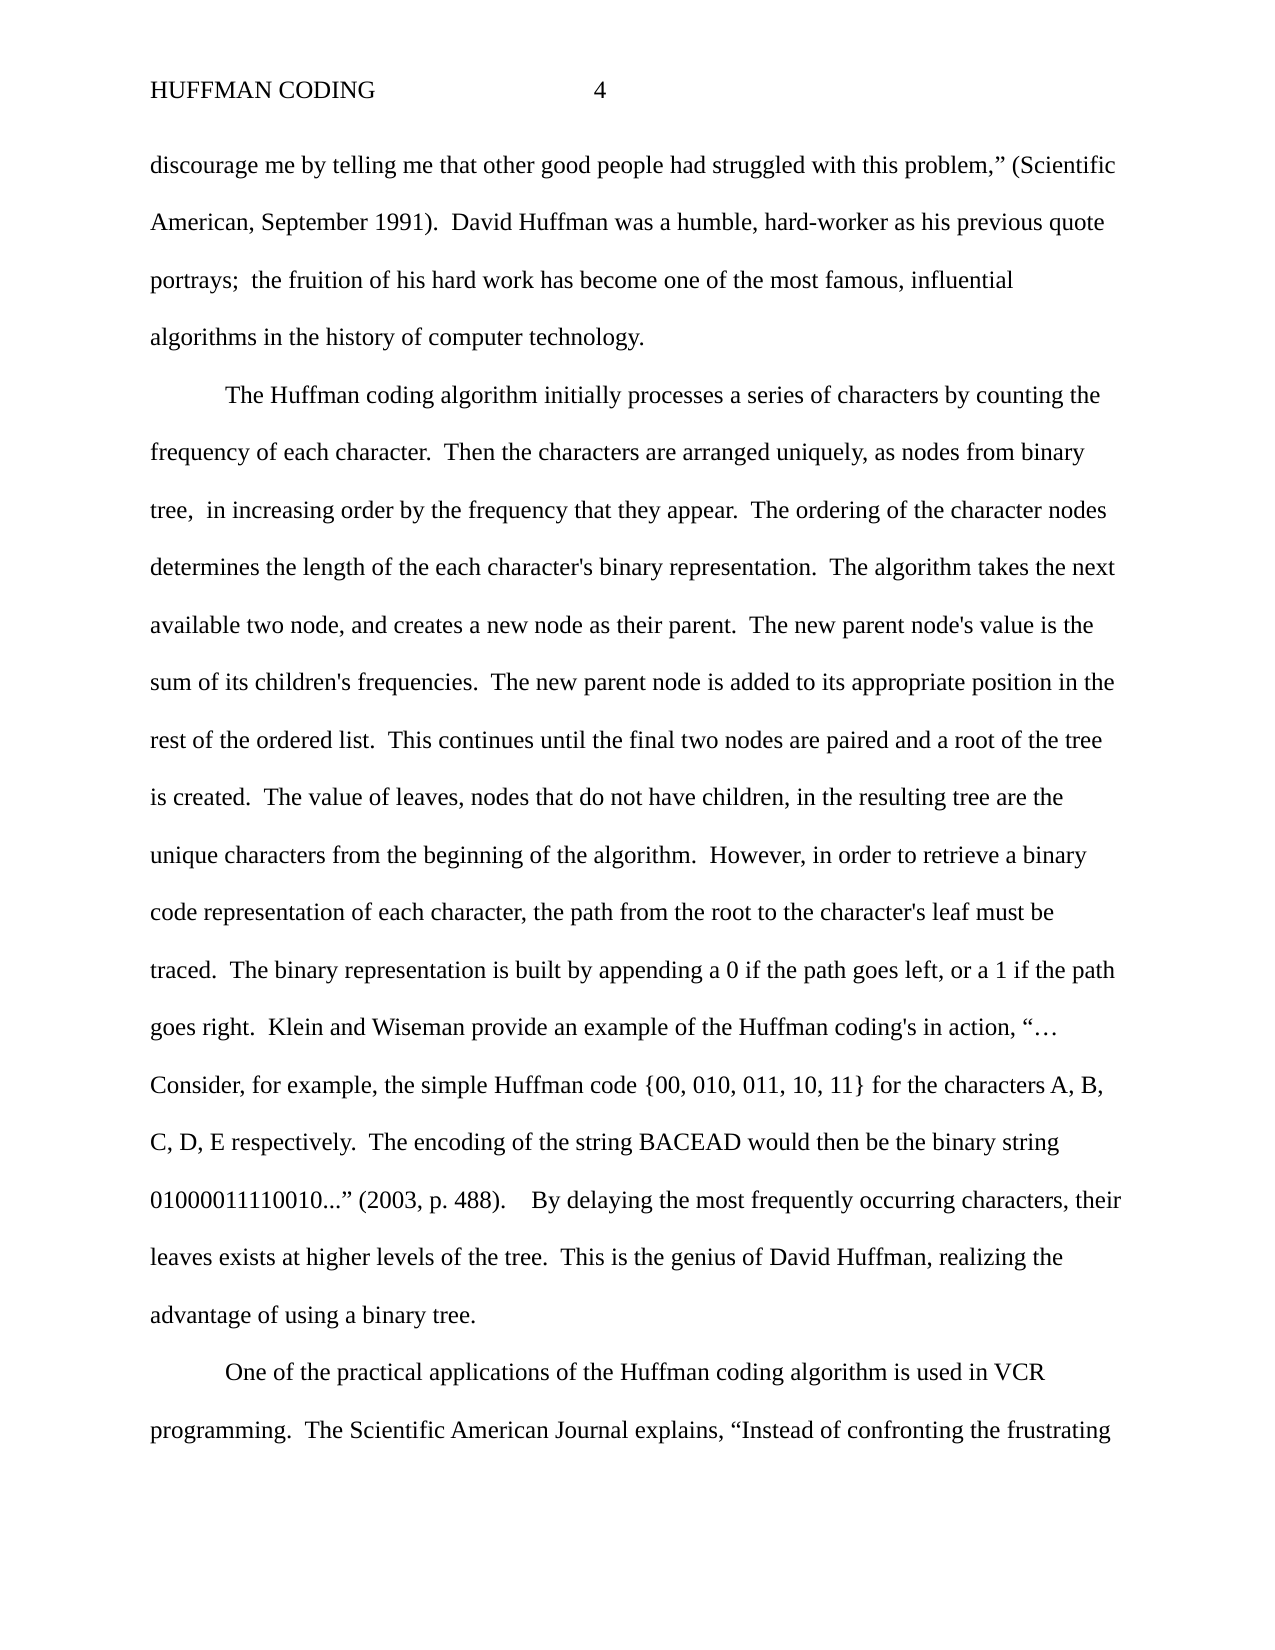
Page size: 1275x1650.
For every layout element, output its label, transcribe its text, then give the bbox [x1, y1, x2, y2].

text One of the practical applications of the Huffman coding algorithm is used in VCR programming. The Scientific American Journal explains, “Instead of confronting the frustrating [150, 1357, 1125, 1444]
text The Huffman coding algorithm initially processes a series of characters by counting the frequency of each character. Then the characters are arranged uniquely, as nodes from binary tree, in increasing order by the frequency that they appear. The ordering of the character nodes determines the length of the each character's binary representation. The algorithm takes the next available two node, and creates a new node as their parent. The new parent node's value is the sum of its children's frequencies. The new parent node is added to its appropriate position in the rest of the ordered list. This continues until the final two nodes are paired and a root of the tree is created. The value of leaves, nodes that do not have children, in the resulting tree are the unique characters from the beginning of the algorithm. However, in order to retrieve a binary code representation of each character, the path from the root to the character's leaf must be traced. The binary representation is built by appending a 0 if the path goes left, or a 1 if the path goes right. Klein and Wiseman provide an example of the Huffman coding's in action, “… Consider, for example, the simple Huffman code {00, 010, 011, 10, 11} for the characters A, B, C, D, E respectively. The encoding of the string BACEAD would then be the binary string 01000011110010...” (2003, p. 488). By delaying the most frequently occurring characters, their leaves exists at higher levels of the tree. This is the genius of David Huffman, realizing the advantage of using a binary tree. [150, 380, 1125, 1329]
text discourage me by telling me that other good people had struggled with this problem,” (Scientific American, September 1991). David Huffman was a humble, hard-worker as his previous quote portrays; the fruition of his hard work has become one of the most famous, influential algorithms in the history of computer technology. [150, 150, 1125, 351]
